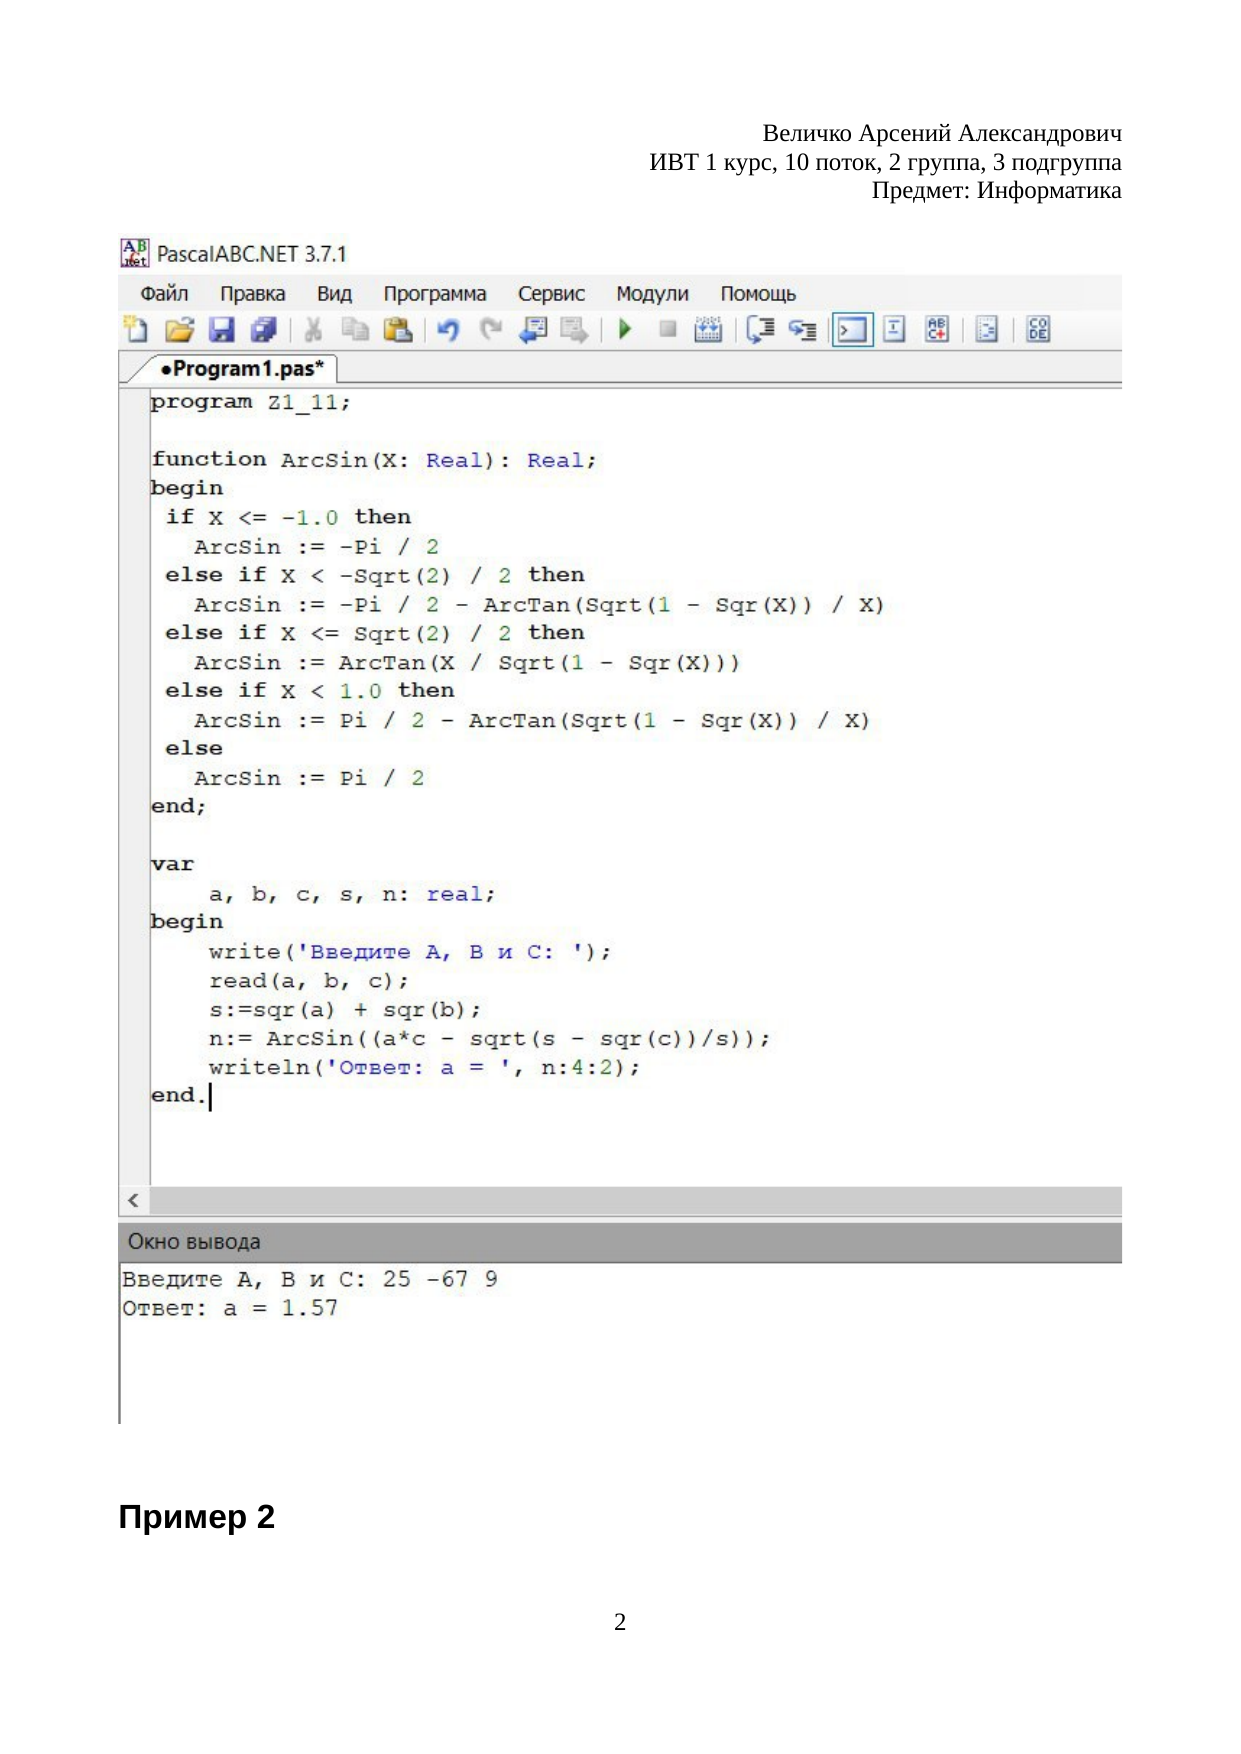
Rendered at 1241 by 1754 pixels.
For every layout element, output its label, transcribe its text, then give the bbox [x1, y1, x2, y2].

subtitle Пример 2 [118, 1497, 1122, 1535]
picture [118, 233, 1123, 1424]
